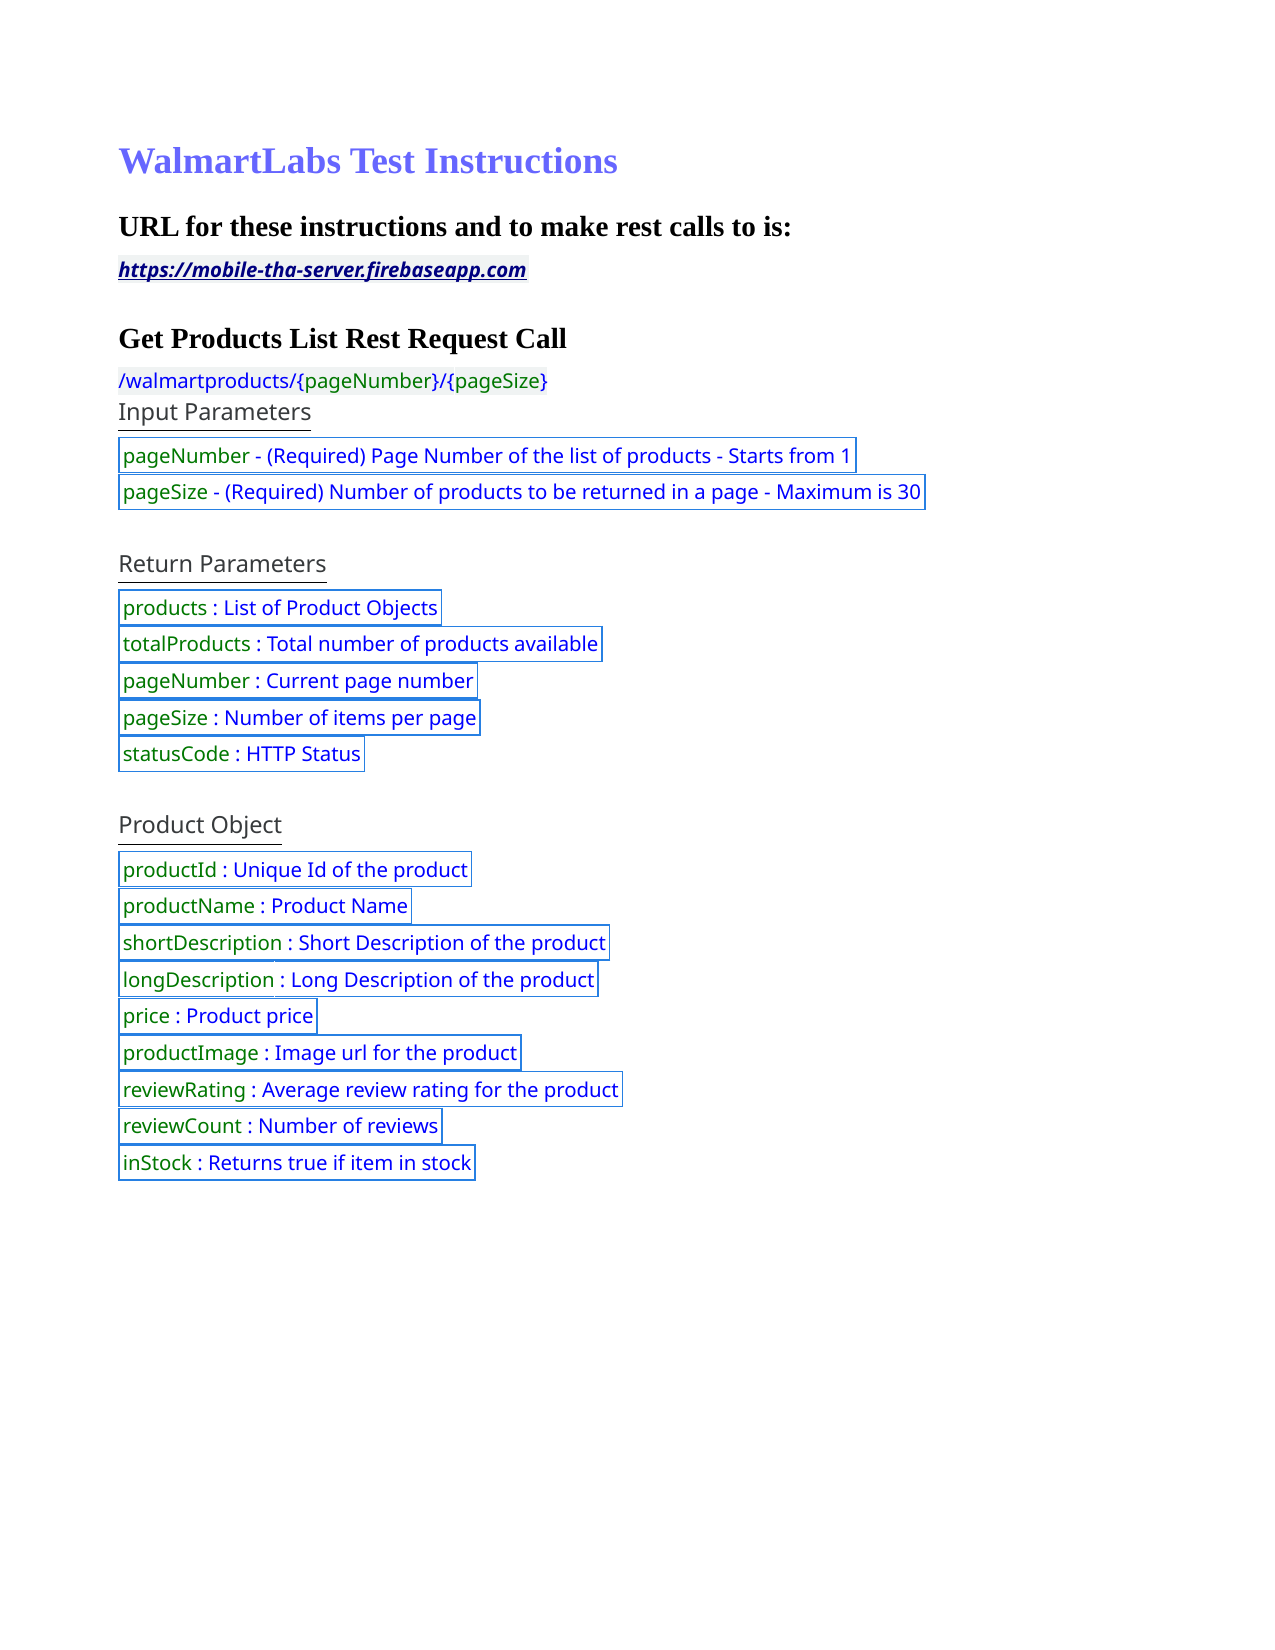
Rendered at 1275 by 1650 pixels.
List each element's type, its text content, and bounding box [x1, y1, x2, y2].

text longDescription : Long Description of the product [120, 962, 597, 996]
text [857, 437, 1157, 473]
text [599, 961, 1157, 997]
text reviewRating : Average review rating for the product [120, 1072, 622, 1106]
text inStock : Returns true if item in stock [120, 1146, 474, 1179]
text totalProducts : Total number of products available [120, 627, 601, 661]
text [610, 924, 1157, 961]
text [476, 1144, 1157, 1181]
text [472, 851, 1157, 887]
text productId : Unique Id of the product [120, 852, 471, 886]
text [926, 473, 1157, 510]
subtitle URL for these instructions and to make rest calls to is: [118, 209, 1157, 243]
text [412, 887, 1157, 924]
text reviewCount : Number of reviews [120, 1109, 441, 1143]
subtitle Input Parameters [118, 395, 1157, 430]
text [478, 662, 1157, 699]
text productName : Product Name [120, 889, 411, 923]
text [623, 1071, 1157, 1107]
text pageNumber - (Required) Page Number of the list of products - Starts from 1 [120, 438, 855, 472]
text pageNumber : Current page number [120, 664, 477, 697]
text https://mobile-tha-server.firebaseapp.com [118, 255, 1157, 283]
text pageSize : Number of items per page [120, 701, 479, 734]
text [318, 997, 1157, 1034]
text statusCode : HTTP Status [120, 737, 364, 771]
text [522, 1034, 1157, 1071]
subtitle WalmartLabs Test Instructions [118, 139, 1157, 182]
text [365, 736, 1157, 772]
text /walmartproducts/{pageNumber}/{pageSize} [118, 367, 1157, 395]
text [603, 626, 1157, 662]
text price : Product price [120, 999, 316, 1033]
subtitle Product Object [118, 809, 1157, 844]
text [443, 1107, 1157, 1144]
text products : List of Product Objects [120, 591, 441, 624]
text [481, 699, 1157, 736]
text [442, 589, 1157, 626]
subtitle Return Parameters [118, 547, 1157, 582]
text shortDescription : Short Description of the product [120, 926, 609, 959]
text productImage : Image url for the product [120, 1036, 520, 1069]
subtitle Get Products List Rest Request Call [118, 321, 1157, 355]
text pageSize - (Required) Number of products to be returned in a page - Maximum is 30 [120, 475, 924, 509]
